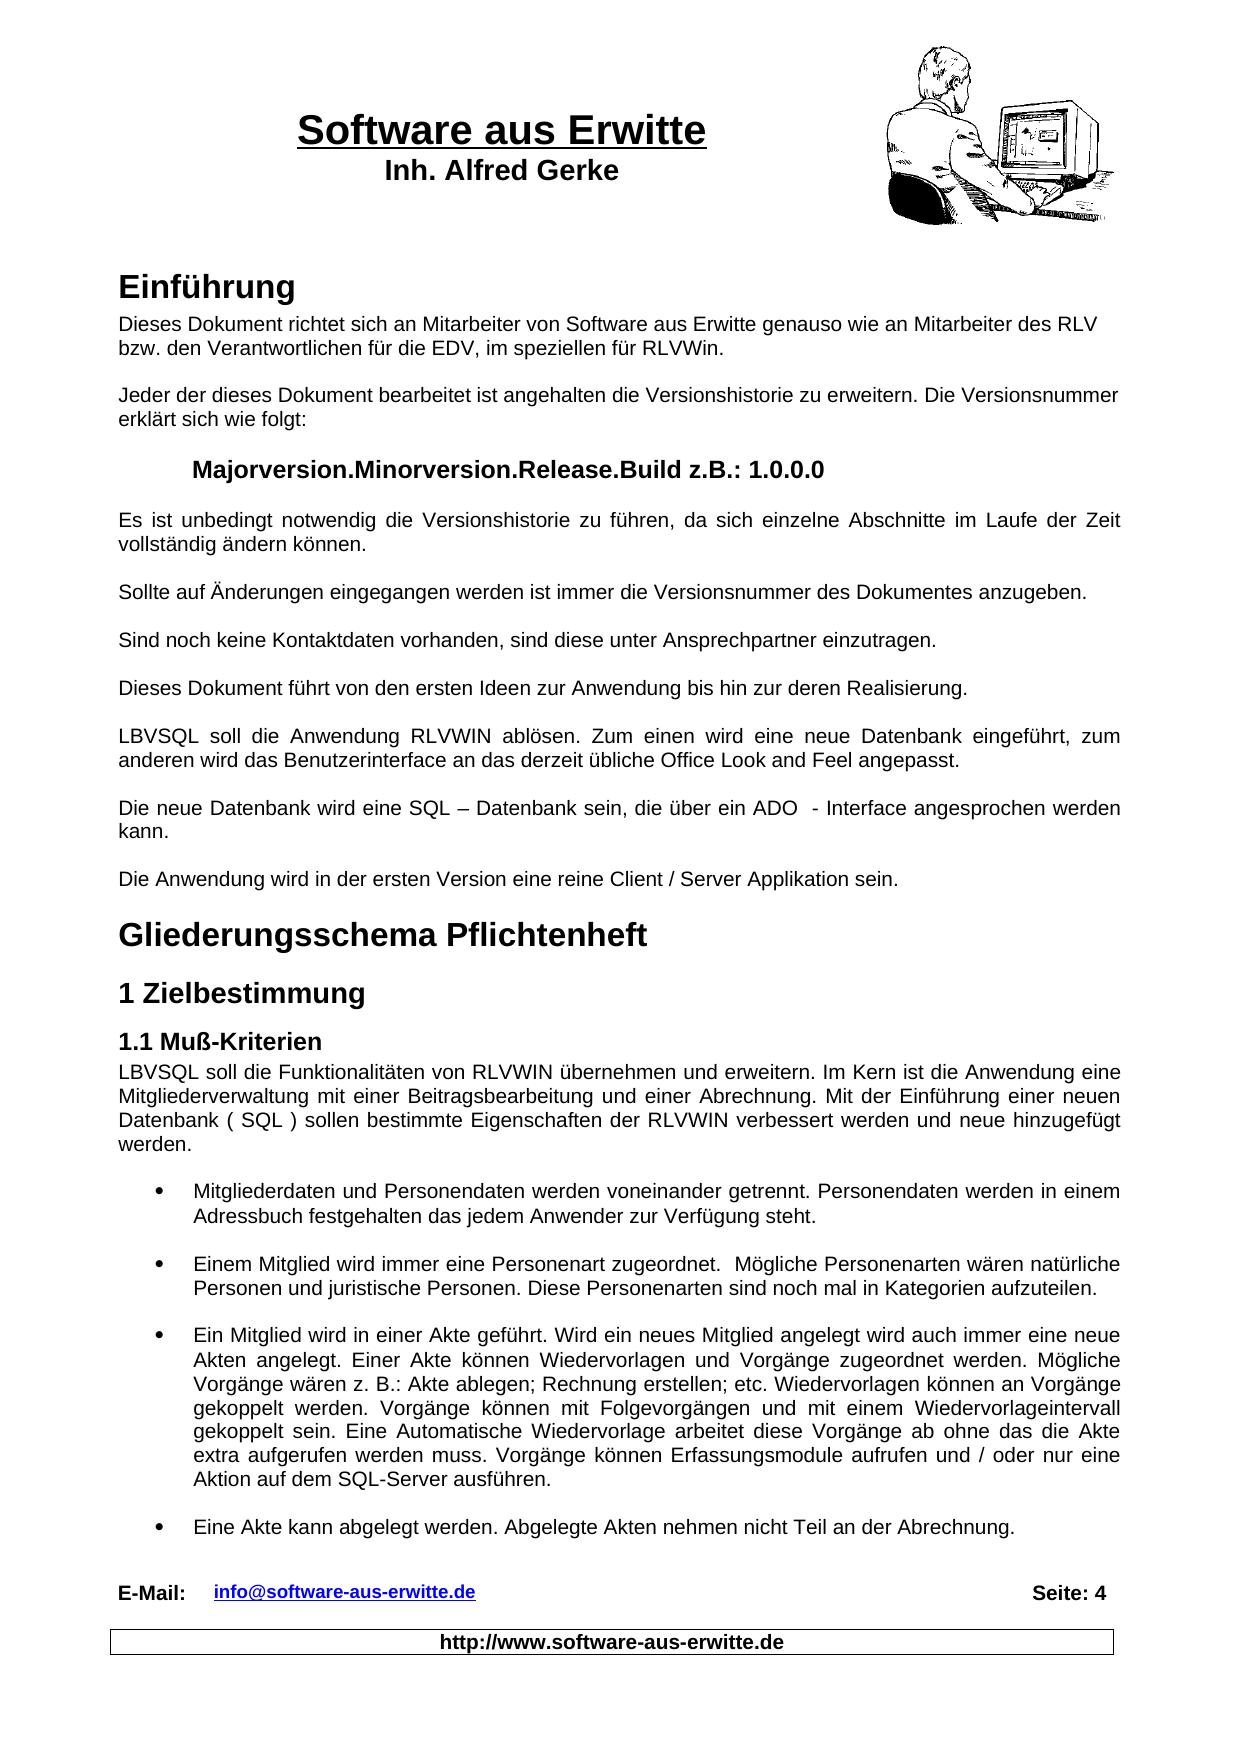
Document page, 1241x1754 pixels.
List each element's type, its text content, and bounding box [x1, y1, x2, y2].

text Sind noch keine Kontaktdaten vorhanden, sind diese unter Ansprechpartner einzutragen. [118, 628, 1122, 652]
text Die Anwendung wird in der ersten Version eine reine Client / Server Applikation sein. [118, 867, 1122, 891]
text Dieses Dokument führt von den ersten Ideen zur Anwendung bis hin zur deren Realisierung. [118, 676, 1122, 699]
subtitle Einführung [118, 267, 1122, 305]
subtitle Gliederungsschema Pflichtenheft [118, 915, 1122, 953]
list Mitgliederdaten und Personendaten werden voneinander getrennt. Personendaten werden in einem Adressbuch festgehalten das jedem Anwender zur Verfügung steht. [156, 1179, 1122, 1227]
text LBVSQL soll die Funktionalitäten von RLVWIN übernehmen und erweitern. Im Kern ist die Anwendung eine Mitgliederverwaltung mit einer Beitragsbearbeitung und einer Abrechnung. Mit der Einführung einer neuen Datenbank ( SQL ) sollen bestimmte Eigenschaften der RLVWIN verbessert werden und neue hinzugefügt werden. [118, 1059, 1122, 1155]
text Dieses Dokument richtet sich an Mitarbeiter von Software aus Erwitte genauso wie an Mitarbeiter des RLV bzw. den Verantwortlichen für die EDV, im speziellen für RLVWin. [118, 311, 1122, 359]
subtitle 1.1 Muß-Kriterien [118, 1027, 1122, 1055]
picture [886, 46, 1116, 226]
list Eine Akte kann abgelegt werden. Abgelegte Akten nehmen nicht Teil an der Abrechnung. [156, 1515, 1122, 1539]
subtitle Majorversion.Minorversion.Release.Build z.B.: 1.0.0.0 [192, 455, 1122, 484]
subtitle 1 Zielbestimmung [118, 976, 1122, 1010]
text Es ist unbedingt notwendig die Versionshistorie zu führen, da sich einzelne Abschnitte im Laufe der Zeit vollständig ändern können. [118, 508, 1122, 556]
text Sollte auf Änderungen eingegangen werden ist immer die Versionsnummer des Dokumentes anzugeben. [118, 580, 1122, 604]
list Einem Mitglied wird immer eine Personenart zugeordnet. Mögliche Personenarten wären natürliche Personen und juristische Personen. Diese Personenarten sind noch mal in Kategorien aufzuteilen. [156, 1251, 1122, 1299]
text Die neue Datenbank wird eine SQL – Datenbank sein, die über ein ADO - Interface angesprochen werden kann. [118, 795, 1122, 843]
list Ein Mitglied wird in einer Akte geführt. Wird ein neues Mitglied angelegt wird auch immer eine neue Akten angelegt. Einer Akte können Wiedervorlagen und Vorgänge zugeordnet werden. Mögliche Vorgänge wären z. B.: Akte ablegen; Rechnung erstellen; etc. Wiedervorlagen können an Vorgänge gekoppelt werden. Vorgänge können mit Folgevorgängen und mit einem Wiedervorlageintervall gekoppelt sein. Eine Automatische Wiedervorlage arbeitet diese Vorgänge ab ohne das die Akte extra aufgerufen werden muss. Vorgänge können Erfassungsmodule aufrufen und / oder nur eine Aktion auf dem SQL-Server ausführen. [156, 1323, 1122, 1491]
text LBVSQL soll die Anwendung RLVWIN ablösen. Zum einen wird eine neue Datenbank eingeführt, zum anderen wird das Benutzerinterface an das derzeit übliche Office Look and Feel angepasst. [118, 723, 1122, 771]
text Jeder der dieses Dokument bearbeitet ist angehalten die Versionshistorie zu erweitern. Die Versionsnummer erklärt sich wie folgt: [118, 383, 1122, 431]
